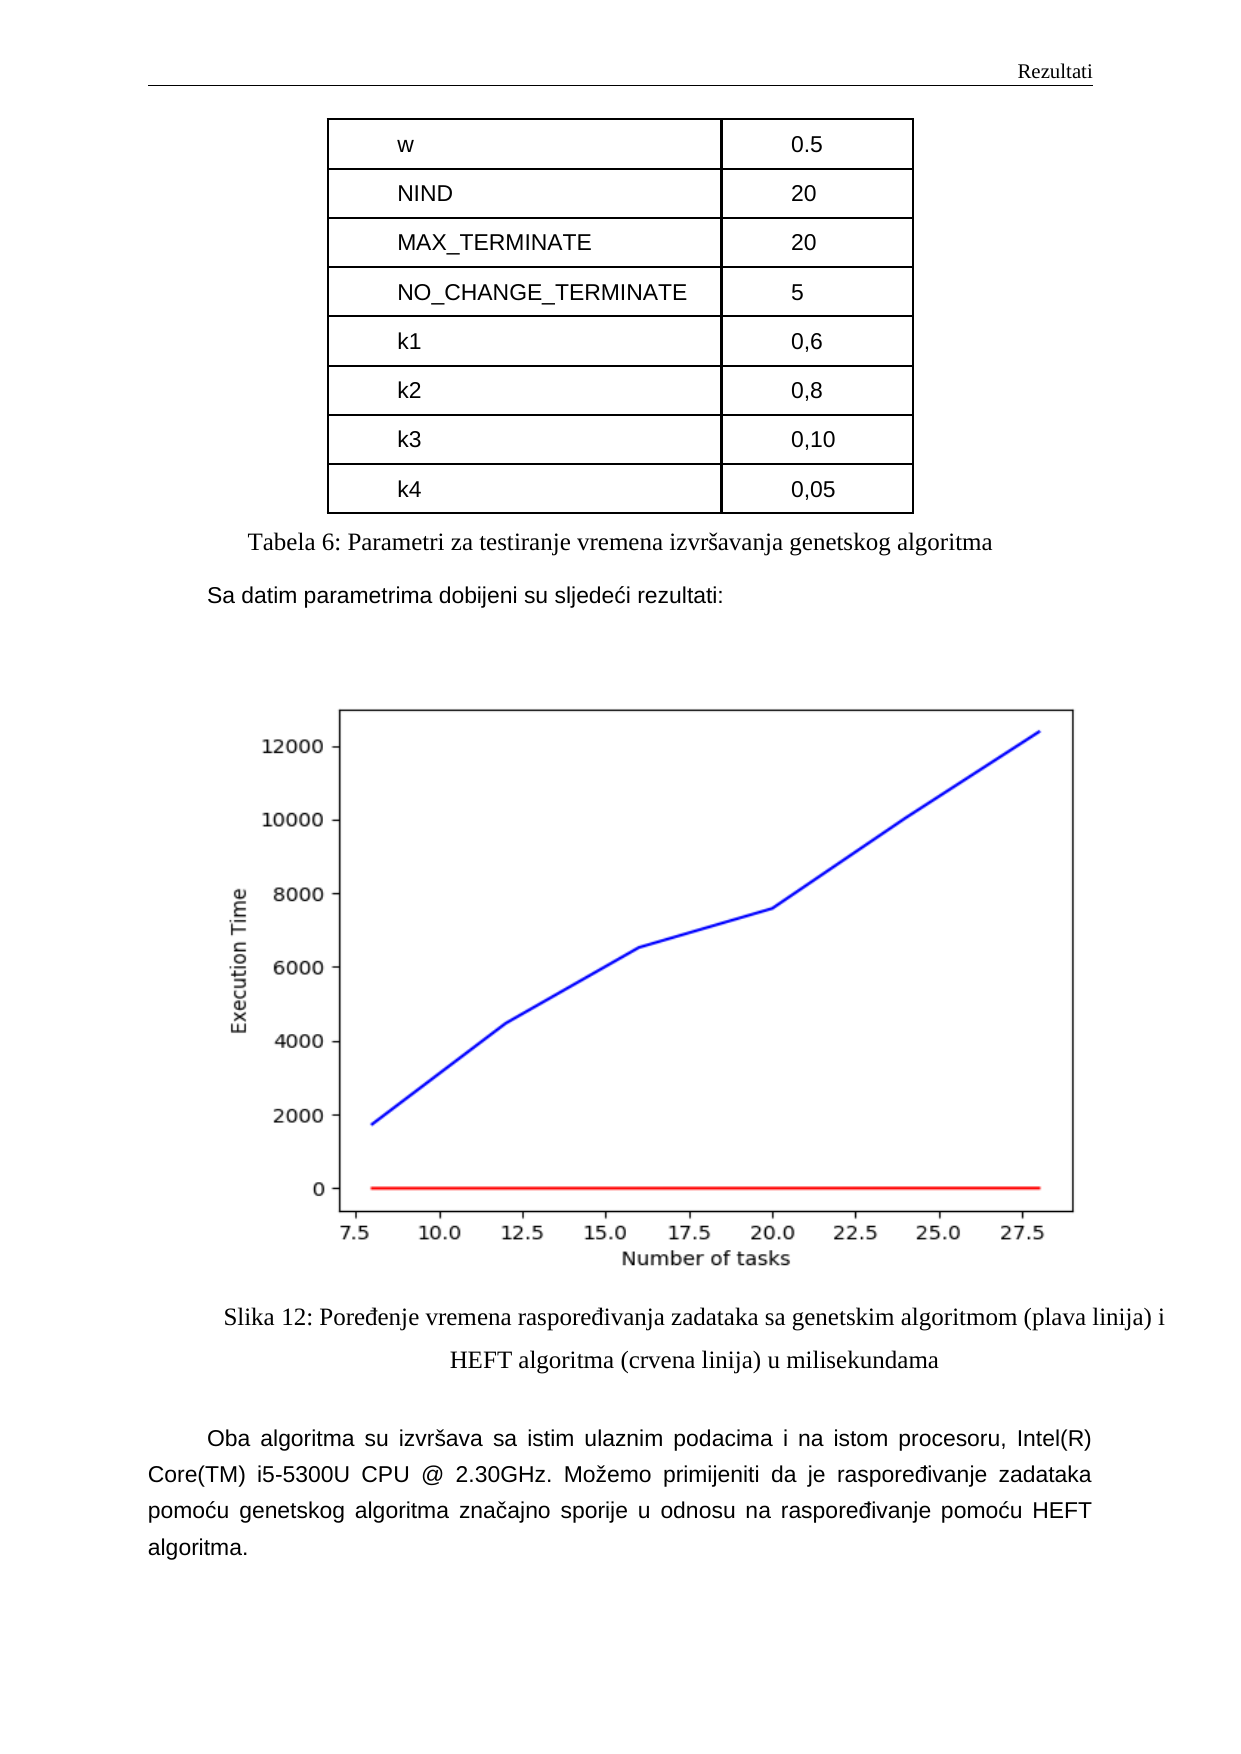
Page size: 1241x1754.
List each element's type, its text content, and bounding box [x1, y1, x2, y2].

table_cell MAX_TERMINATE [329, 219, 720, 266]
table_cell k1 [329, 317, 720, 364]
text Tabela 6: Parametri za testiranje vremena izvršavanja genetskog algoritma [148, 527, 1093, 556]
table_cell NO_CHANGE_TERMINATE [329, 268, 720, 315]
table_cell 5 [723, 268, 912, 315]
table_cell k4 [329, 465, 720, 512]
text Slika 12: Poređenje vremena raspoređivanja zadataka sa genetskim algoritmom (plava linija) i HEFT algoritma (crvena linija) u milisekundama [207, 631, 1182, 1374]
table_cell k2 [329, 367, 720, 414]
table_cell 0,8 [723, 367, 912, 414]
table_cell NIND [329, 170, 720, 217]
table_cell 0,10 [723, 416, 912, 463]
table_header w [329, 120, 720, 167]
table_header 0.5 [723, 120, 912, 167]
table_cell 0,6 [723, 317, 912, 364]
table_cell 20 [723, 219, 912, 266]
text Oba algoritma su izvršava sa istim ulaznim podacima i na istom procesoru, Intel(R) Core(TM) i5-5300U CPU @ 2.30GHz. Možemo primijeniti da je raspoređivanje zadataka pomoću genetskog algoritma značajno sporije u odnosu na raspoređivanje pomoću HEFT algoritma. [148, 1424, 1093, 1560]
table_cell 20 [723, 170, 912, 217]
table_cell 0,05 [723, 465, 912, 512]
text Sa datim parametrima dobijeni su sljedeći rezultati: [148, 582, 1093, 609]
table_cell k3 [329, 416, 720, 463]
picture [221, 631, 1167, 1283]
